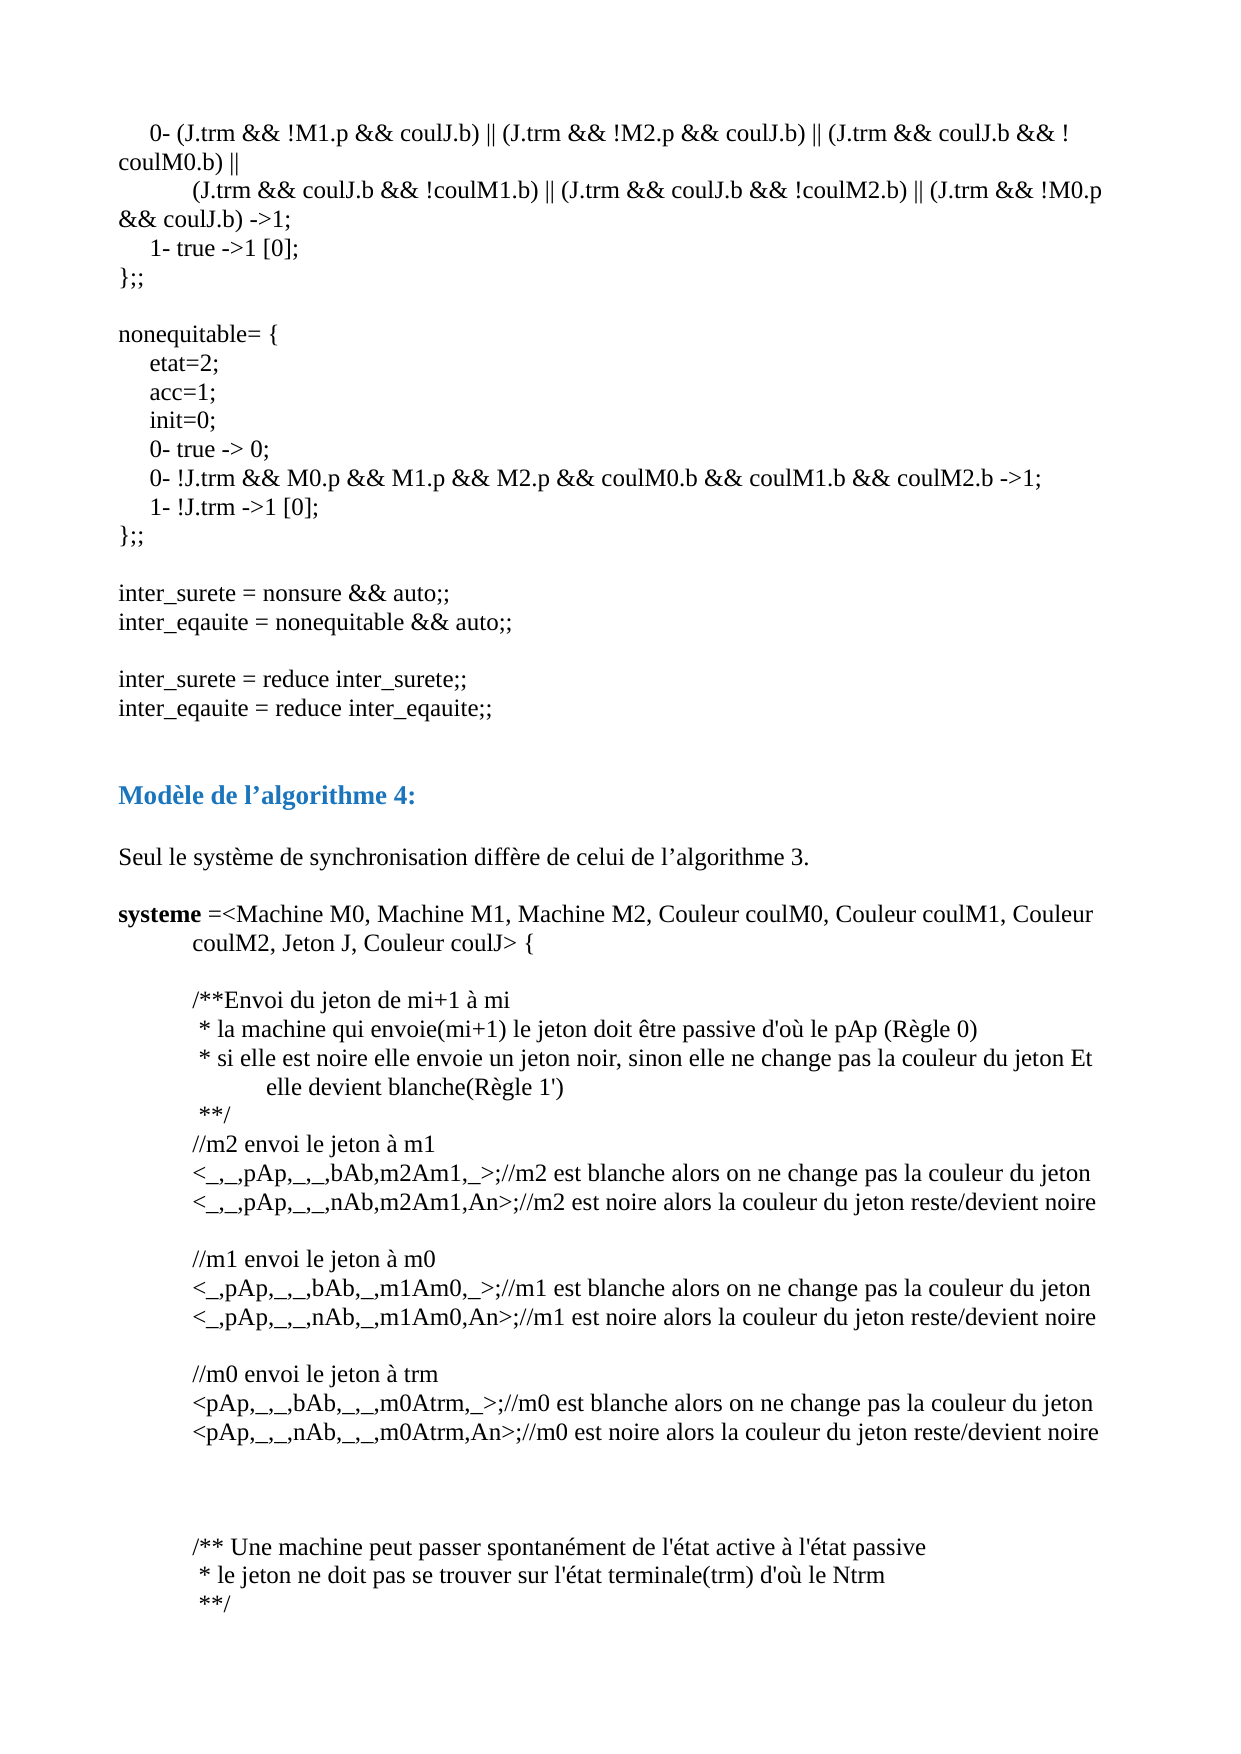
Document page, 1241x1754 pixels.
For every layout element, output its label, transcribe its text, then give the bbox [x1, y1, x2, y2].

text <_,pAp,_,_,bAb,_,m1Am0,_>;//m1 est blanche alors on ne change pas la couleur du jeton [118, 1273, 1122, 1302]
text /** Une machine peut passer spontanément de l'état active à l'état passive [118, 1532, 1122, 1560]
text };; [118, 262, 1122, 291]
text 1- true ->1 [0]; [118, 233, 1122, 262]
text **/ [118, 1589, 1122, 1618]
text <pAp,_,_,bAb,_,_,m0Atrm,_>;//m0 est blanche alors on ne change pas la couleur du jeton [118, 1388, 1122, 1417]
text inter_eqauite = reduce inter_eqauite;; [118, 693, 1122, 722]
text init=0; [118, 406, 1122, 434]
text (J.trm && coulJ.b && !coulM1.b) || (J.trm && coulJ.b && !coulM2.b) || (J.trm && !M0.p && coulJ.b) ->1; [118, 176, 1122, 233]
text inter_surete = nonsure && auto;; [118, 578, 1122, 607]
text //m1 envoi le jeton à m0 [118, 1244, 1122, 1273]
text Modèle de l’algorithme 4: [118, 779, 1122, 811]
text nonequitable= { [118, 319, 1122, 348]
text 0- (J.trm && !M1.p && coulJ.b) || (J.trm && !M2.p && coulJ.b) || (J.trm && coulJ.b && !coulM0.b) || [118, 118, 1122, 176]
text };; [118, 521, 1122, 549]
text * la machine qui envoie(mi+1) le jeton doit être passive d'où le pAp (Règle 0) [118, 1014, 1122, 1043]
text //m2 envoi le jeton à m1 [118, 1129, 1122, 1158]
text inter_surete = reduce inter_surete;; [118, 664, 1122, 693]
text inter_eqauite = nonequitable && auto;; [118, 607, 1122, 636]
text <_,_,pAp,_,_,nAb,m2Am1,An>;//m2 est noire alors la couleur du jeton reste/devient noire [118, 1187, 1122, 1215]
text systeme =<Machine M0, Machine M1, Machine M2, Couleur coulM0, Couleur coulM1, Couleur coulM2, Jeton J, Couleur coulJ> { [118, 899, 1122, 957]
text <_,_,pAp,_,_,bAb,m2Am1,_>;//m2 est blanche alors on ne change pas la couleur du jeton [118, 1158, 1122, 1187]
text etat=2; [118, 348, 1122, 377]
text 0- true -> 0; [118, 434, 1122, 463]
text 0- !J.trm && M0.p && M1.p && M2.p && coulM0.b && coulM1.b && coulM2.b ->1; [118, 463, 1122, 492]
text acc=1; [118, 377, 1122, 406]
text /**Envoi du jeton de mi+1 à mi [118, 985, 1122, 1014]
text 1- !J.trm ->1 [0]; [118, 492, 1122, 521]
text * le jeton ne doit pas se trouver sur l'état terminale(trm) d'où le Ntrm [118, 1560, 1122, 1589]
text <_,pAp,_,_,nAb,_,m1Am0,An>;//m1 est noire alors la couleur du jeton reste/devient noire [118, 1302, 1122, 1330]
text //m0 envoi le jeton à trm [118, 1359, 1122, 1388]
text Seul le système de synchronisation diffère de celui de l’algorithme 3. [118, 842, 1122, 870]
text * si elle est noire elle envoie un jeton noir, sinon elle ne change pas la couleur du jeton Et elle devient blanche(Règle 1') [118, 1043, 1122, 1100]
text **/ [118, 1100, 1122, 1129]
text <pAp,_,_,nAb,_,_,m0Atrm,An>;//m0 est noire alors la couleur du jeton reste/devient noire [118, 1417, 1122, 1445]
